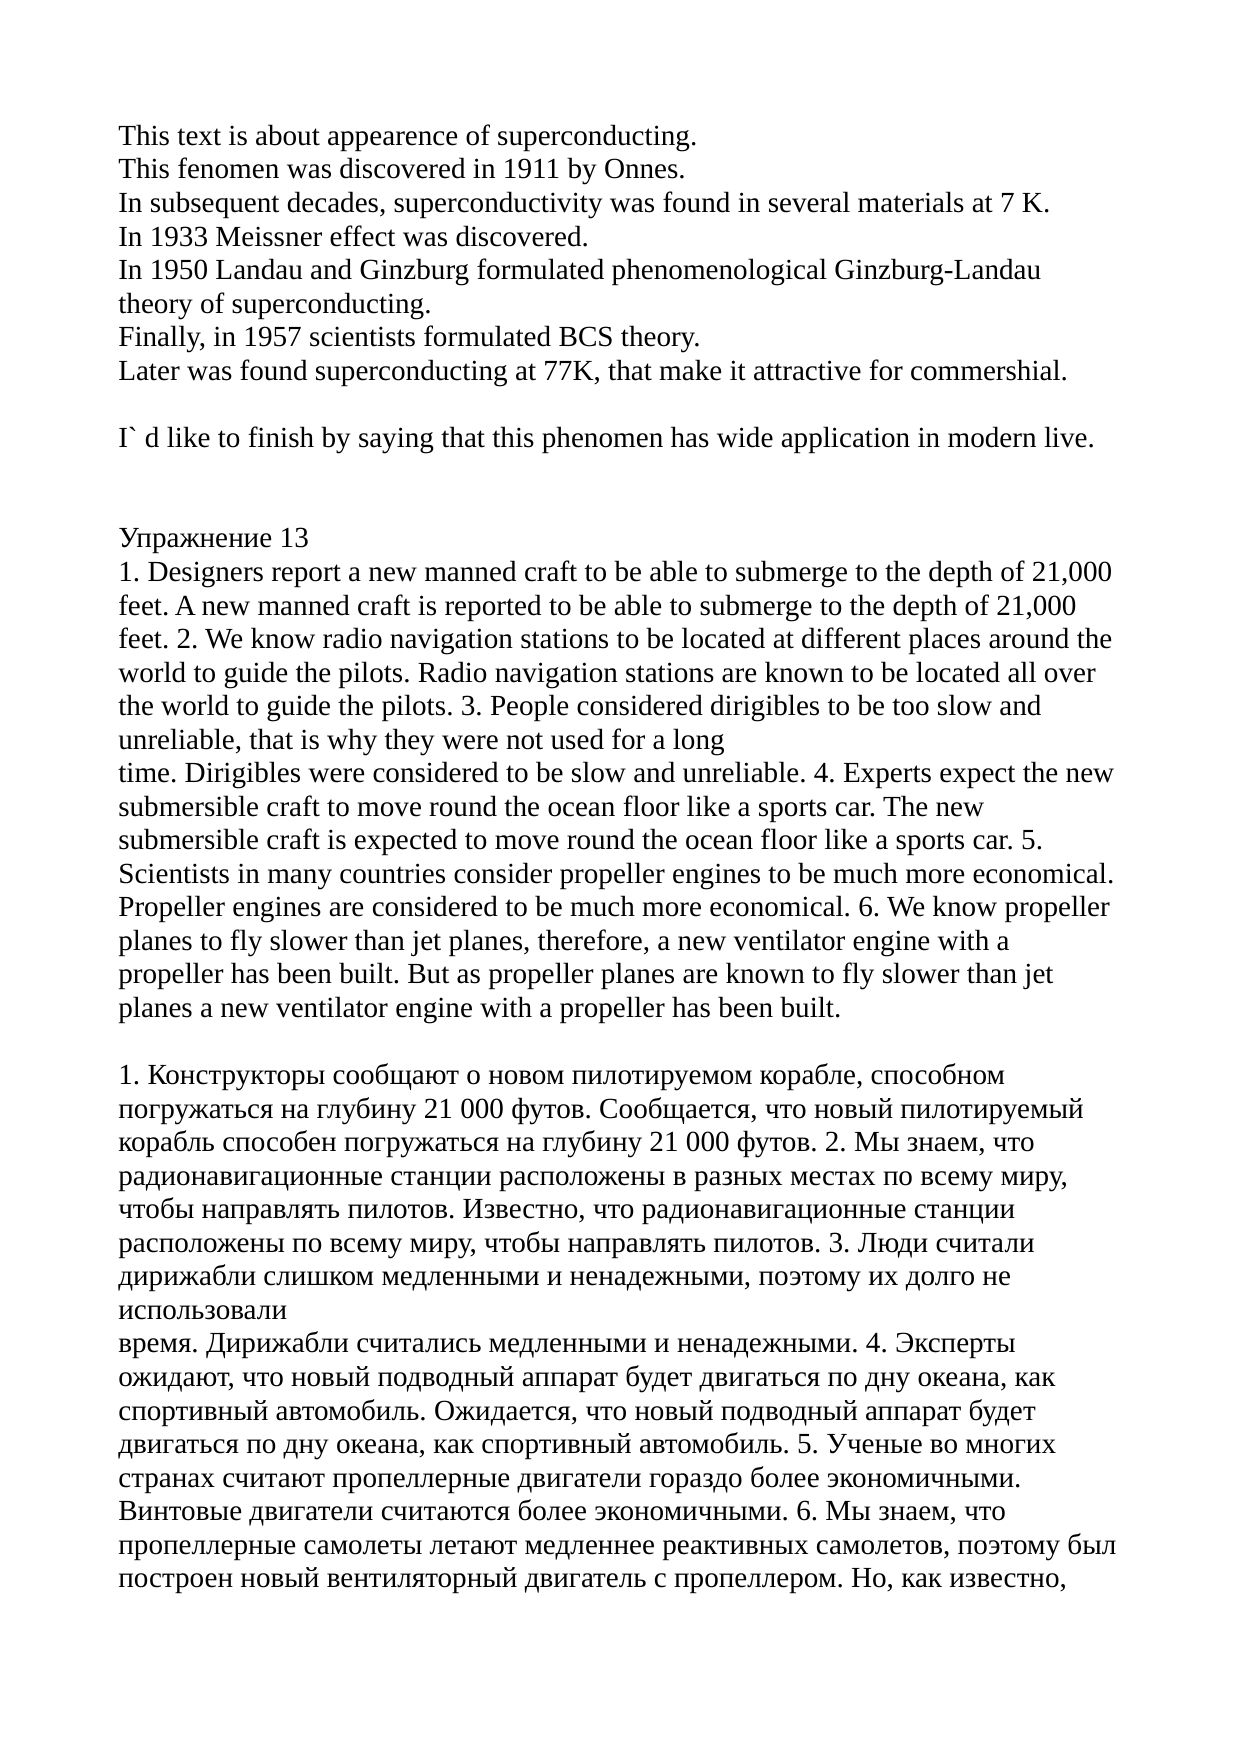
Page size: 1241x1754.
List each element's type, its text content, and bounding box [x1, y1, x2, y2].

text This fenomen was discovered in 1911 by Onnes. [118, 152, 1122, 185]
text I` d like to finish by saying that this phenomen has wide application in modern live. [118, 420, 1122, 453]
text 1. Designers report a new manned craft to be able to submerge to the depth of 21,000 feet. A new manned craft is reported to be able to submerge to the depth of 21,000 feet. 2. We know radio navigation stations to be located at different places around the world to guide the pilots. Radio navigation stations are known to be located all over the world to guide the pilots. 3. People considered dirigibles to be too slow and unreliable, that is why they were not used for a long [118, 554, 1122, 755]
text time. Dirigibles were considered to be slow and unreliable. 4. Experts expect the new submersible craft to move round the ocean floor like a sports car. The new submersible craft is expected to move round the ocean floor like a sports car. 5. Scientists in many countries consider propeller engines to be much more economical. Propeller engines are considered to be much more economical. 6. We know propeller planes to fly slower than jet planes, therefore, a new ventilator engine with a propeller has been built. But as propeller planes are known to fly slower than jet planes a new ventilator engine with a propeller has been built. [118, 755, 1122, 1024]
text In 1933 Meissner effect was discovered. [118, 219, 1122, 252]
text Later was found superconducting at 77K, that make it attractive for commershial. [118, 353, 1122, 386]
text In subsequent decades, superconductivity was found in several materials at 7 K. [118, 185, 1122, 219]
text In 1950 Landau and Ginzburg formulated phenomenological Ginzburg-Landau theory of superconducting. [118, 252, 1122, 319]
text Упражнение 13 [118, 521, 1122, 554]
text 1. Конструкторы сообщают о новом пилотируемом корабле, способном погружаться на глубину 21 000 футов. Сообщается, что новый пилотируемый корабль способен погружаться на глубину 21 000 футов. 2. Мы знаем, что радионавигационные станции расположены в разных местах по всему миру, чтобы направлять пилотов. Известно, что радионавигационные станции расположены по всему миру, чтобы направлять пилотов. 3. Люди считали дирижабли слишком медленными и ненадежными, поэтому их долго не использовали [118, 1057, 1122, 1326]
text This text is about appearence of superconducting. [118, 118, 1122, 152]
text Finally, in 1957 scientists formulated BCS theory. [118, 319, 1122, 353]
text время. Дирижабли считались медленными и ненадежными. 4. Эксперты ожидают, что новый подводный аппарат будет двигаться по дну океана, как спортивный автомобиль. Ожидается, что новый подводный аппарат будет двигаться по дну океана, как спортивный автомобиль. 5. Ученые во многих странах считают пропеллерные двигатели гораздо более экономичными. Винтовые двигатели считаются более экономичными. 6. Мы знаем, что пропеллерные самолеты летают медленнее реактивных самолетов, поэтому был построен новый вентиляторный двигатель с пропеллером. Но, как известно, [118, 1326, 1122, 1594]
